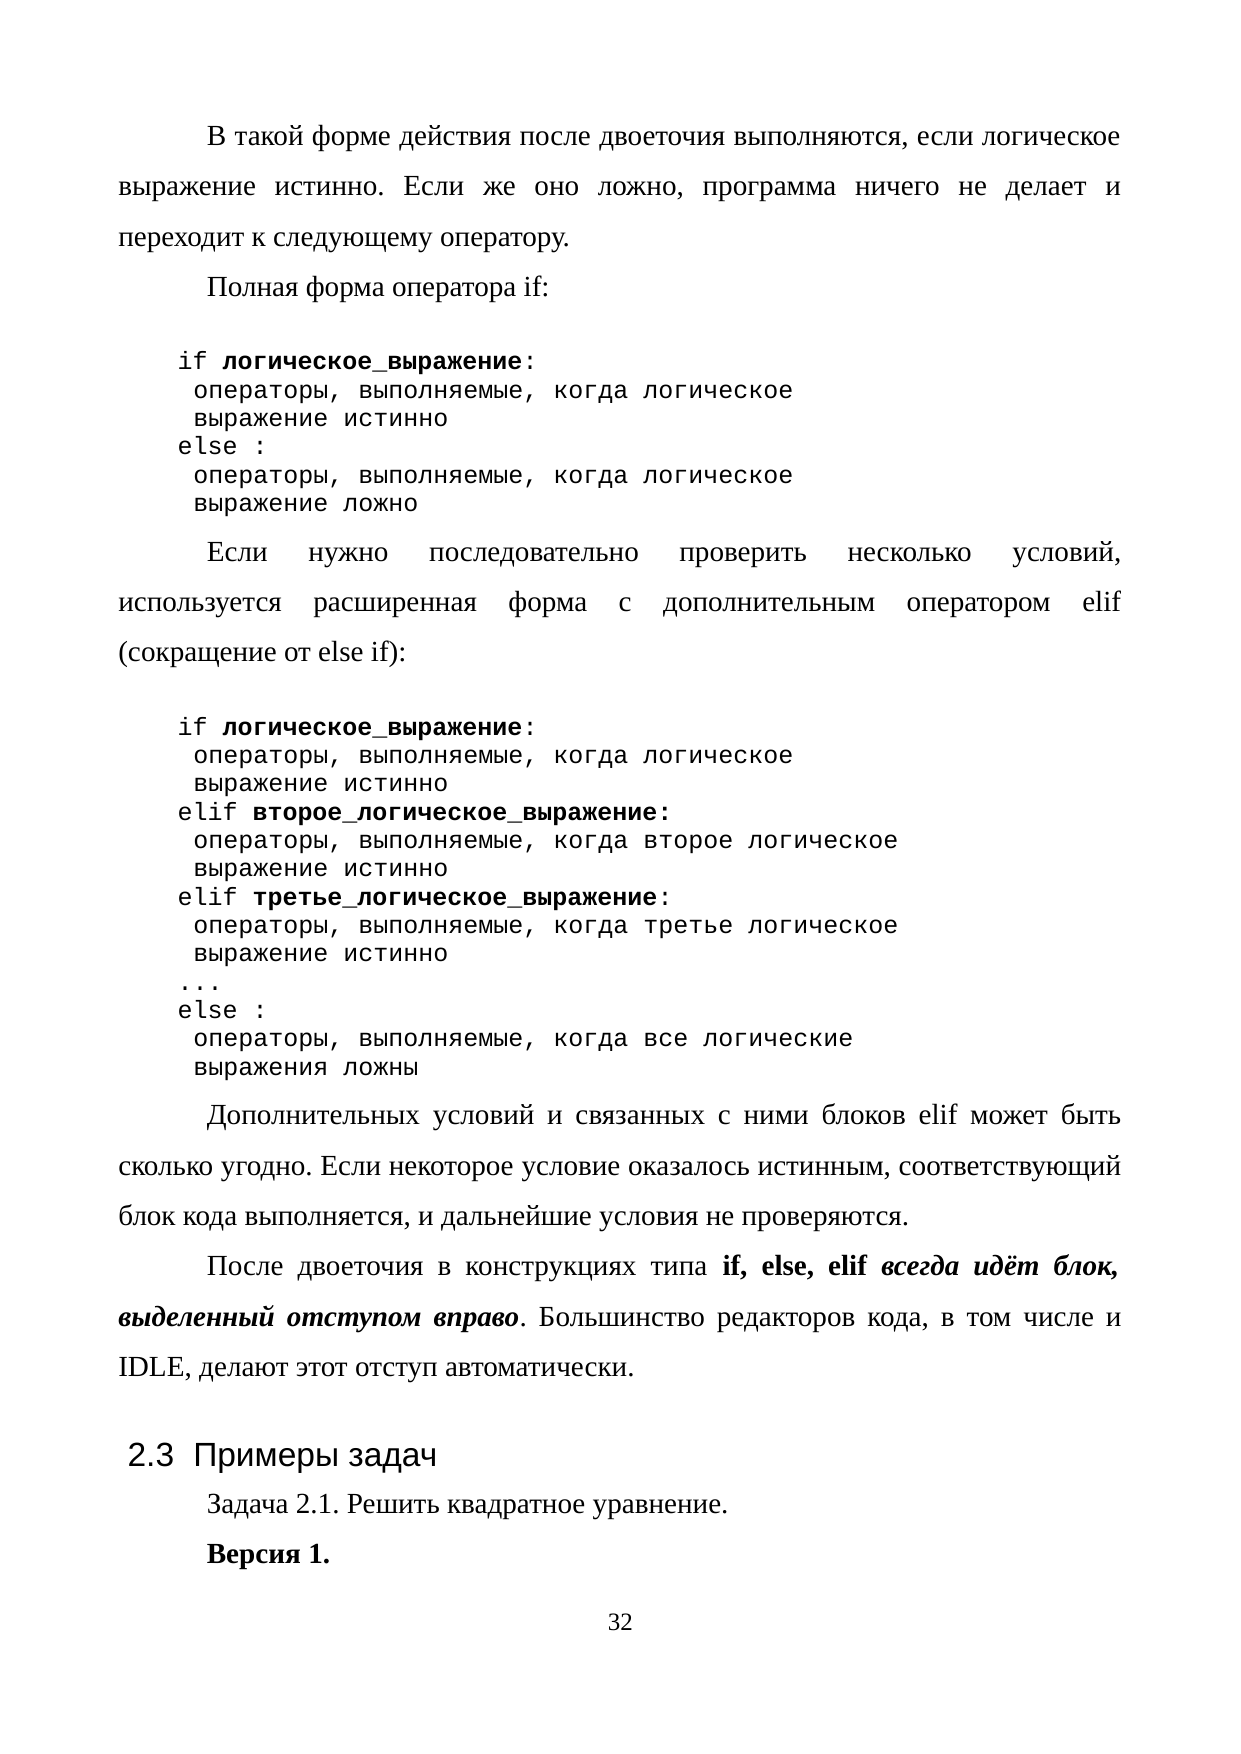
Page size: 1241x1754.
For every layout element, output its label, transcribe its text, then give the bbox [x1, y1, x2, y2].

text if логическое_выражение: [177, 349, 1122, 377]
text ... [177, 969, 1122, 998]
text операторы, выполняемые, когда логическое [177, 377, 1122, 406]
text elif второе_логическое_выражение: [177, 799, 1122, 828]
text После двоеточия в конструкциях типа if, else, elif всегда идёт блок, выделенный отступом вправо. Большинство редакторов кода, в том числе и IDLE, делают этот отступ автоматически. [118, 1248, 1122, 1382]
text выражение ложно [177, 491, 1122, 519]
text else : [177, 998, 1122, 1026]
text Версия 1. [118, 1536, 1122, 1570]
text Если нужно последовательно проверить несколько условий, используется расширенная форма с дополнительным оператором elif (сокращение от else if): [118, 534, 1122, 668]
text В такой форме действия после двоеточия выполняются, если логическое выражение истинно. Если же оно ложно, программа ничего не делает и переходит к следующему оператору. [118, 118, 1122, 252]
text Дополнительных условий и связанных с ними блоков elif может быть сколько угодно. Если некоторое условие оказалось истинным, соответствующий блок кода выполняется, и дальнейшие условия не проверяются. [118, 1097, 1122, 1232]
text операторы, выполняемые, когда логическое [177, 462, 1122, 491]
text операторы, выполняемые, когда все логические [177, 1026, 1122, 1054]
text Полная форма оператора if: [118, 269, 1122, 303]
text else : [177, 434, 1122, 462]
subtitle Примеры задач [118, 1435, 1122, 1473]
text выражение истинно [177, 856, 1122, 884]
text выражения ложны [177, 1054, 1122, 1083]
text операторы, выполняемые, когда третье логическое [177, 913, 1122, 941]
text операторы, выполняемые, когда второе логическое [177, 828, 1122, 856]
text elif третье_логическое_выражение: [177, 884, 1122, 913]
text выражение истинно [177, 771, 1122, 799]
text выражение истинно [177, 941, 1122, 969]
text Задача 2.1. Решить квадратное уравнение. [118, 1486, 1122, 1519]
text выражение истинно [177, 406, 1122, 434]
text операторы, выполняемые, когда логическое [177, 743, 1122, 771]
text if логическое_выражение: [177, 714, 1122, 743]
